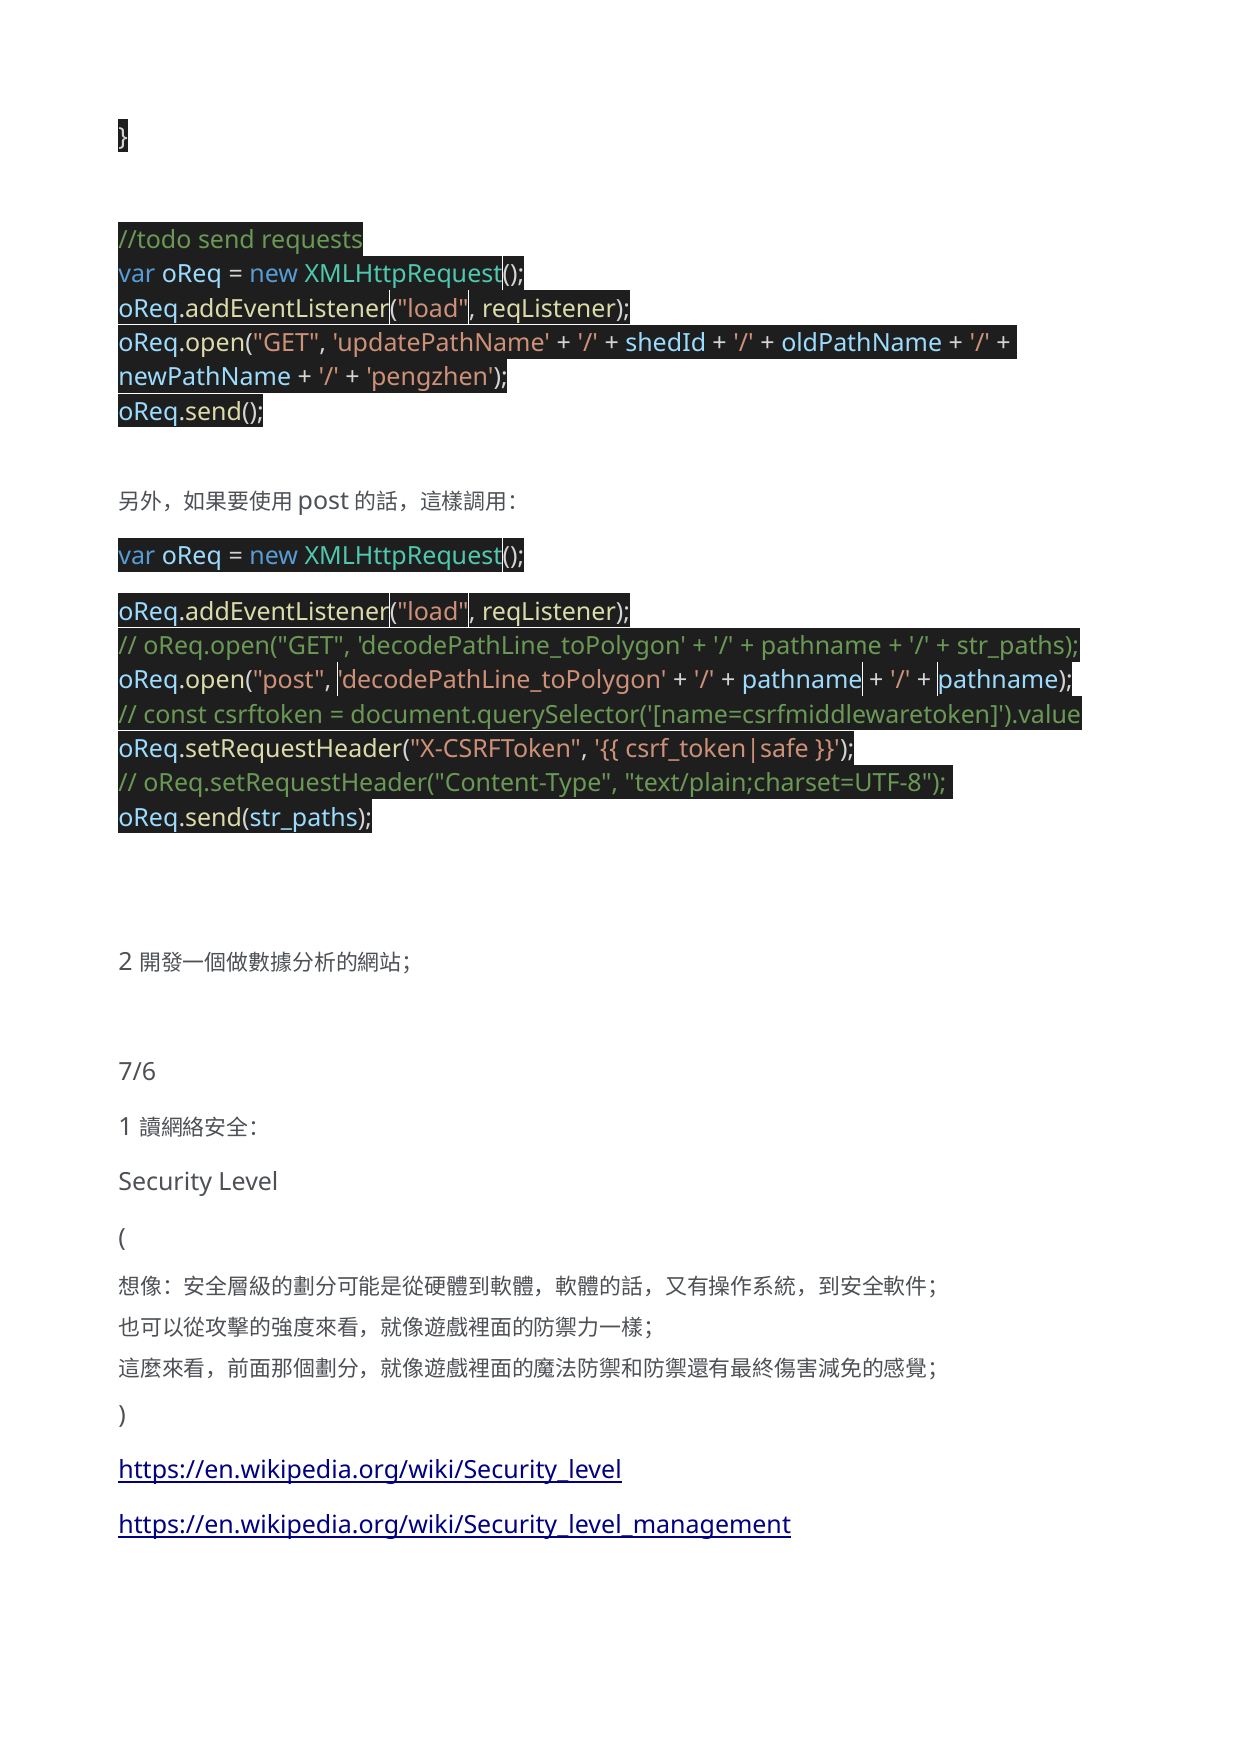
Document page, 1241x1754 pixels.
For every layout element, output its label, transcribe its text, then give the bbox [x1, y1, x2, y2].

text 這麼來看，前面那個劃分，就像遊戲裡面的魔法防禦和防禦還有最終傷害減免的感覺； [118, 1356, 1122, 1381]
text 7/6 [118, 1054, 1122, 1088]
text // oReq.open("GET", 'decodePathLine_toPolygon' + '/' + pathname + '/' + str_paths); [118, 627, 1122, 662]
text 另外，如果要使用post的話，這樣調用： [118, 483, 1122, 517]
text https://en.wikipedia.org/wiki/Security_level_management [118, 1507, 1122, 1541]
text } [118, 118, 1122, 152]
text 也可以從攻擊的強度來看，就像遊戲裡面的防禦力一樣； [118, 1315, 1122, 1340]
text var oReq = new XMLHttpRequest(); [118, 256, 1122, 290]
text oReq.addEventListener("load", reqListener); [118, 290, 1122, 324]
text Security Level [118, 1164, 1122, 1198]
text 2 開發一個做數據分析的網站； [118, 944, 1122, 978]
text oReq.send(); [118, 393, 1122, 427]
text oReq.open("post", 'decodePathLine_toPolygon' + '/' + pathname + '/' + pathname); [118, 662, 1122, 696]
text ) [118, 1397, 1122, 1431]
text // const csrftoken = document.querySelector('[name=csrfmiddlewaretoken]').value [118, 696, 1122, 730]
text oReq.open("GET", 'updatePathName' + '/' + shedId + '/' + oldPathName + '/' + newPathName + '/' + 'pengzhen'); [118, 324, 1122, 393]
text oReq.addEventListener("load", reqListener); [118, 593, 1122, 627]
text 想像：安全層級的劃分可能是從硬體到軟體，軟體的話，又有操作系統，到安全軟件； [118, 1274, 1122, 1299]
text oReq.send(str_paths); [118, 799, 1122, 833]
text //todo send requests [118, 221, 1122, 256]
text 1 讀網絡安全： [118, 1109, 1122, 1143]
text oReq.setRequestHeader("X-CSRFToken", '{{ csrf_token|safe }}'); [118, 730, 1122, 765]
text https://en.wikipedia.org/wiki/Security_level [118, 1452, 1122, 1486]
text ( [118, 1219, 1122, 1253]
text var oReq = new XMLHttpRequest(); [118, 538, 1122, 572]
text // oReq.setRequestHeader("Content-Type", "text/plain;charset=UTF-8"); [118, 765, 1122, 799]
